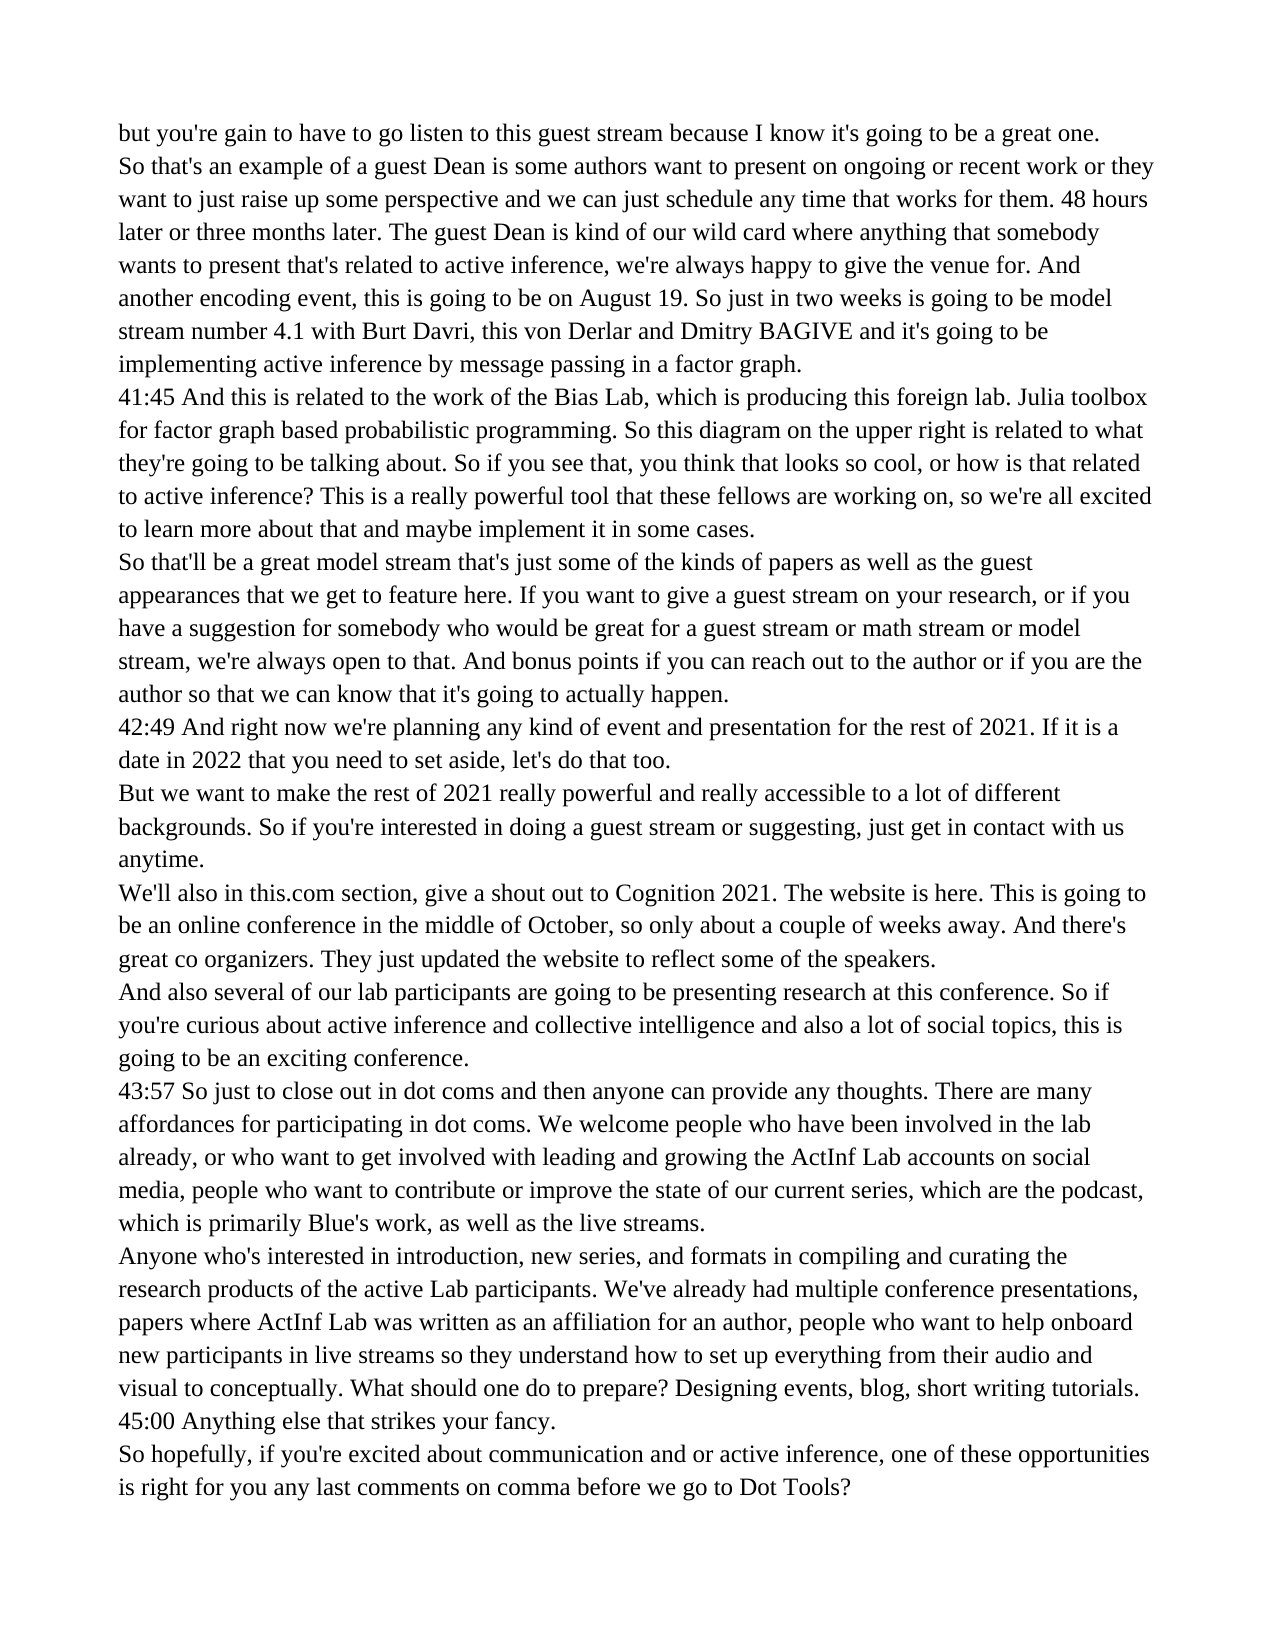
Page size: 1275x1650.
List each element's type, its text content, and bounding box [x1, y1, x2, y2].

text But we want to make the rest of 2021 really powerful and really accessible to a lot of different backgrounds. So if you're interested in doing a guest stream or suggesting, just get in contact with us anytime. [118, 778, 1157, 873]
text Anyone who's interested in introduction, new series, and formats in compiling and curating the research products of the active Lab participants. We've already had multiple conference presentations, papers where ActInf Lab was written as an affiliation for an author, people who want to help onboard new participants in live streams so they understand how to set up everything from their audio and visual to conceptually. What should one do to prepare? Designing events, blog, short writing tutorials. [118, 1241, 1157, 1402]
text We'll also in this.com section, give a shout out to Cognition 2021. The website is here. This is going to be an online conference in the middle of October, so only about a couple of weeks away. And there's great co organizers. They just updated the website to reflect some of the speakers. [118, 878, 1157, 972]
text 45:00 Anything else that strikes your fancy. [118, 1406, 1157, 1435]
text but you're gain to have to go listen to this guest stream because I know it's going to be a great one. [118, 118, 1157, 147]
text So hopefully, if you're excited about communication and or active inference, one of these opportunities is right for you any last comments on comma before we go to Dot Tools? [118, 1439, 1157, 1501]
text 41:45 And this is related to the work of the Bias Lab, which is producing this foreign lab. Julia toolbox for factor graph based probabilistic programming. So this diagram on the upper right is related to what they're going to be talking about. So if you see that, you think that looks so cool, or how is that related to active inference? This is a really powerful tool that these fellows are working on, so we're all excited to learn more about that and maybe implement it in some cases. [118, 382, 1157, 543]
text 43:57 So just to close out in dot coms and then anyone can provide any thoughts. There are many affordances for participating in dot coms. We welcome people who have been involved in the lab already, or who want to get involved with leading and growing the ActInf Lab accounts on social media, people who want to contribute or improve the state of our current series, which are the podcast, which is primarily Blue's work, as well as the live streams. [118, 1076, 1157, 1237]
text 42:49 And right now we're planning any kind of event and presentation for the rest of 2021. If it is a date in 2022 that you need to set aside, let's do that too. [118, 712, 1157, 774]
text So that'll be a great model stream that's just some of the kinds of papers as well as the guest appearances that we get to feature here. If you want to give a guest stream on your research, or if you have a suggestion for somebody who would be great for a guest stream or math stream or model stream, we're always open to that. And bonus points if you can reach out to the author or if you are the author so that we can know that it's going to actually happen. [118, 547, 1157, 708]
text So that's an example of a guest Dean is some authors want to present on ongoing or recent work or they want to just raise up some perspective and we can just schedule any time that works for them. 48 hours later or three months later. The guest Dean is kind of our wild card where anything that somebody wants to present that's related to active inference, we're always happy to give the venue for. And another encoding event, this is going to be on August 19. So just in two weeks is going to be model stream number 4.1 with Burt Davri, this von Derlar and Dmitry BAGIVE and it's going to be implementing active inference by message passing in a factor graph. [118, 151, 1157, 378]
text And also several of our lab participants are going to be presenting research at this conference. So if you're curious about active inference and collective intelligence and also a lot of social topics, this is going to be an exciting conference. [118, 977, 1157, 1071]
